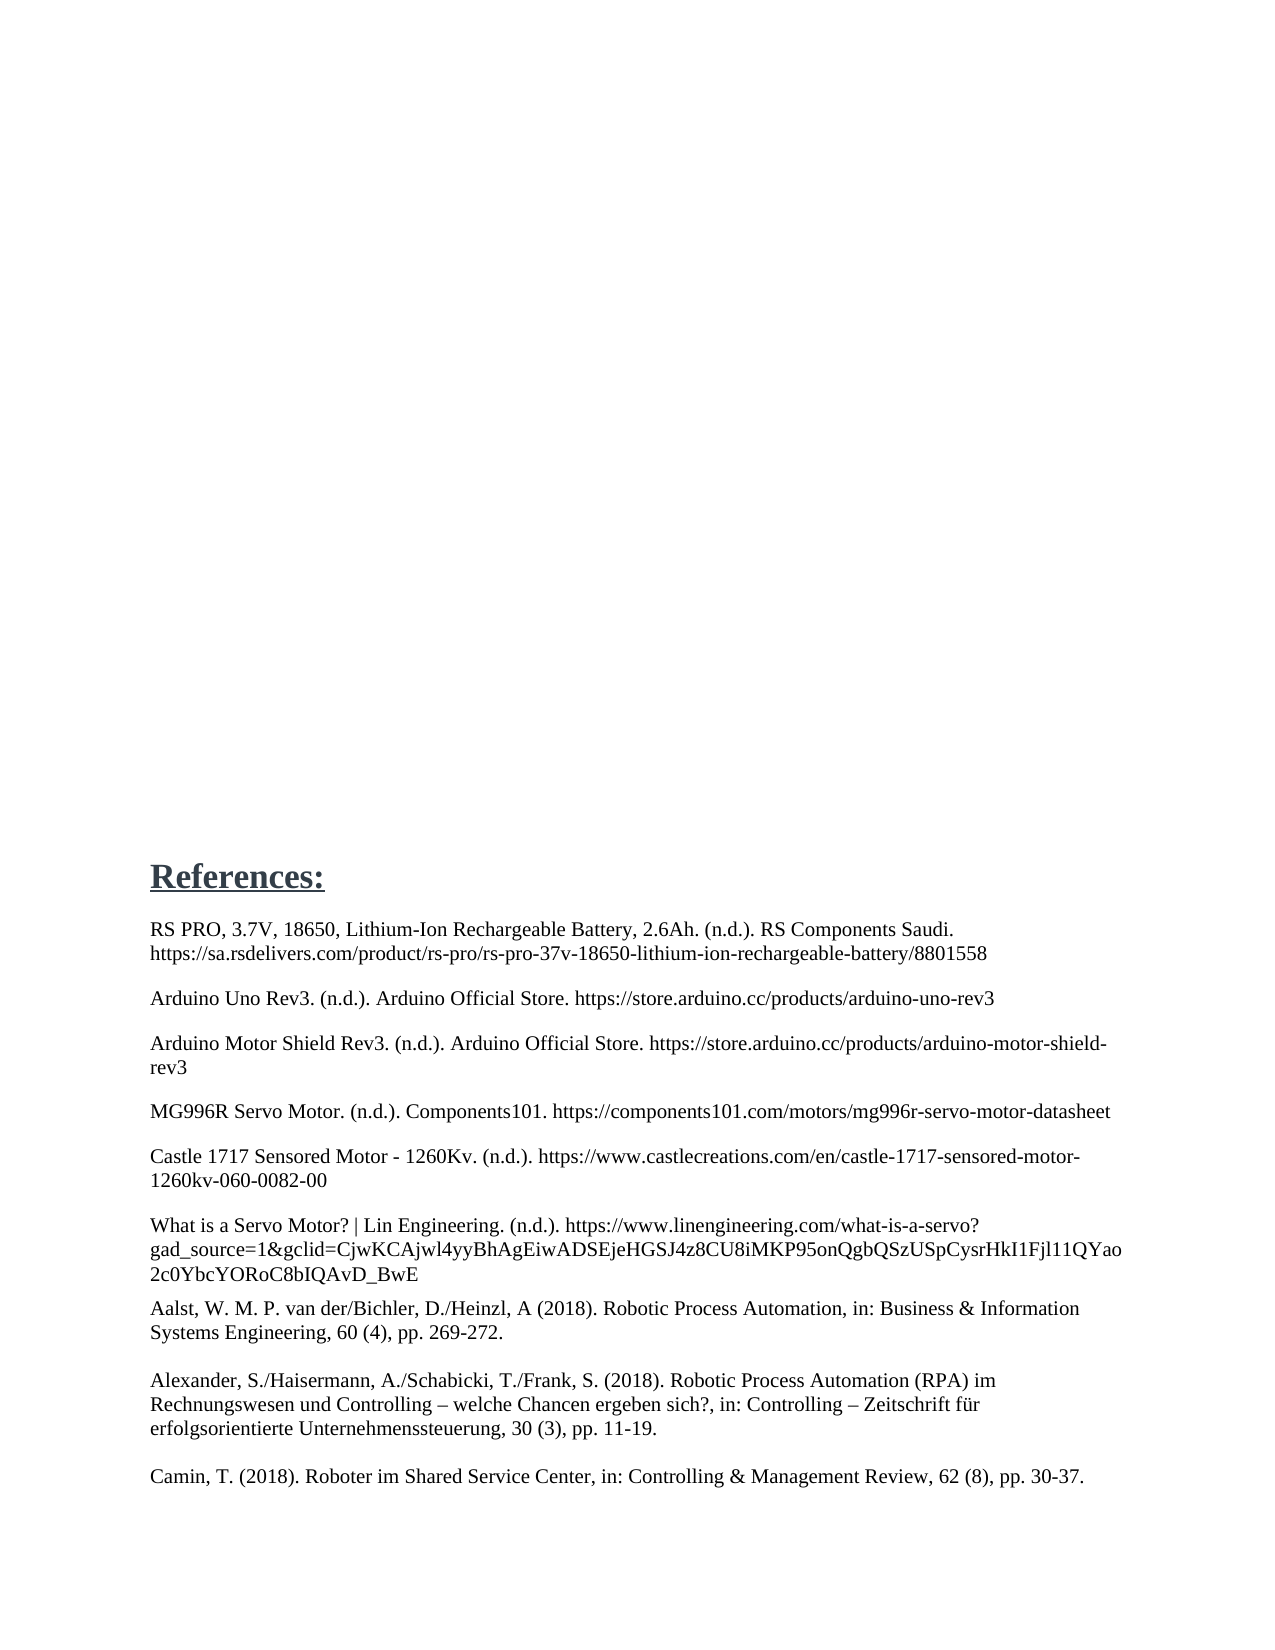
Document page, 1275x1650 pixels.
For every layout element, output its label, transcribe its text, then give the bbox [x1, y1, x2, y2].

text Aalst, W. M. P. van der/Bichler, D./Heinzl, A (2018). Robotic Process Automation, in: Business & Information Systems Engineering, 60 (4), pp. 269-272. [150, 1296, 1125, 1344]
text MG996R Servo Motor. (n.d.). Components101. https://components101.com/motors/mg996r-servo-motor-datasheet [150, 1099, 1125, 1123]
text Castle 1717 Sensored Motor - 1260Kv. (n.d.). https://www.castlecreations.com/en/castle-1717-sensored-motor-1260kv-060-0082-00 [150, 1144, 1125, 1192]
text Alexander, S./Haisermann, A./Schabicki, T./Frank, S. (2018). Robotic Process Automation (RPA) im Rechnungswesen und Controlling – welche Chancen ergeben sich?, in: Controlling – Zeitschrift für erfolgsorientierte Unternehmenssteuerung, 30 (3), pp. 11-19. [150, 1368, 1125, 1440]
text What is a Servo Motor? | Lin Engineering. (n.d.). https://www.linengineering.com/what-is-a-servo?gad_source=1&gclid=CjwKCAjwl4yyBhAgEiwADSEjeHGSJ4z8CU8iMKP95onQgbQSzUSpCysrHkI1Fjl11QYao2c0YbcYORoC8bIQAvD_BwE [150, 1213, 1125, 1286]
text RS PRO, 3.7V, 18650, Lithium-Ion Rechargeable Battery, 2.6Ah. (n.d.). RS Components Saudi. https://sa.rsdelivers.com/product/rs-pro/rs-pro-37v-18650-lithium-ion-rechargeable-battery/8801558 [150, 917, 1125, 965]
text Arduino Motor Shield Rev3. (n.d.). Arduino Official Store. https://store.arduino.cc/products/arduino-motor-shield-rev3 [150, 1031, 1125, 1079]
text References: [150, 855, 1125, 896]
text Arduino Uno Rev3. (n.d.). Arduino Official Store. https://store.arduino.cc/products/arduino-uno-rev3 [150, 986, 1125, 1010]
text Camin, T. (2018). Roboter im Shared Service Center, in: Controlling & Management Review, 62 (8), pp. 30-37. [150, 1464, 1125, 1488]
